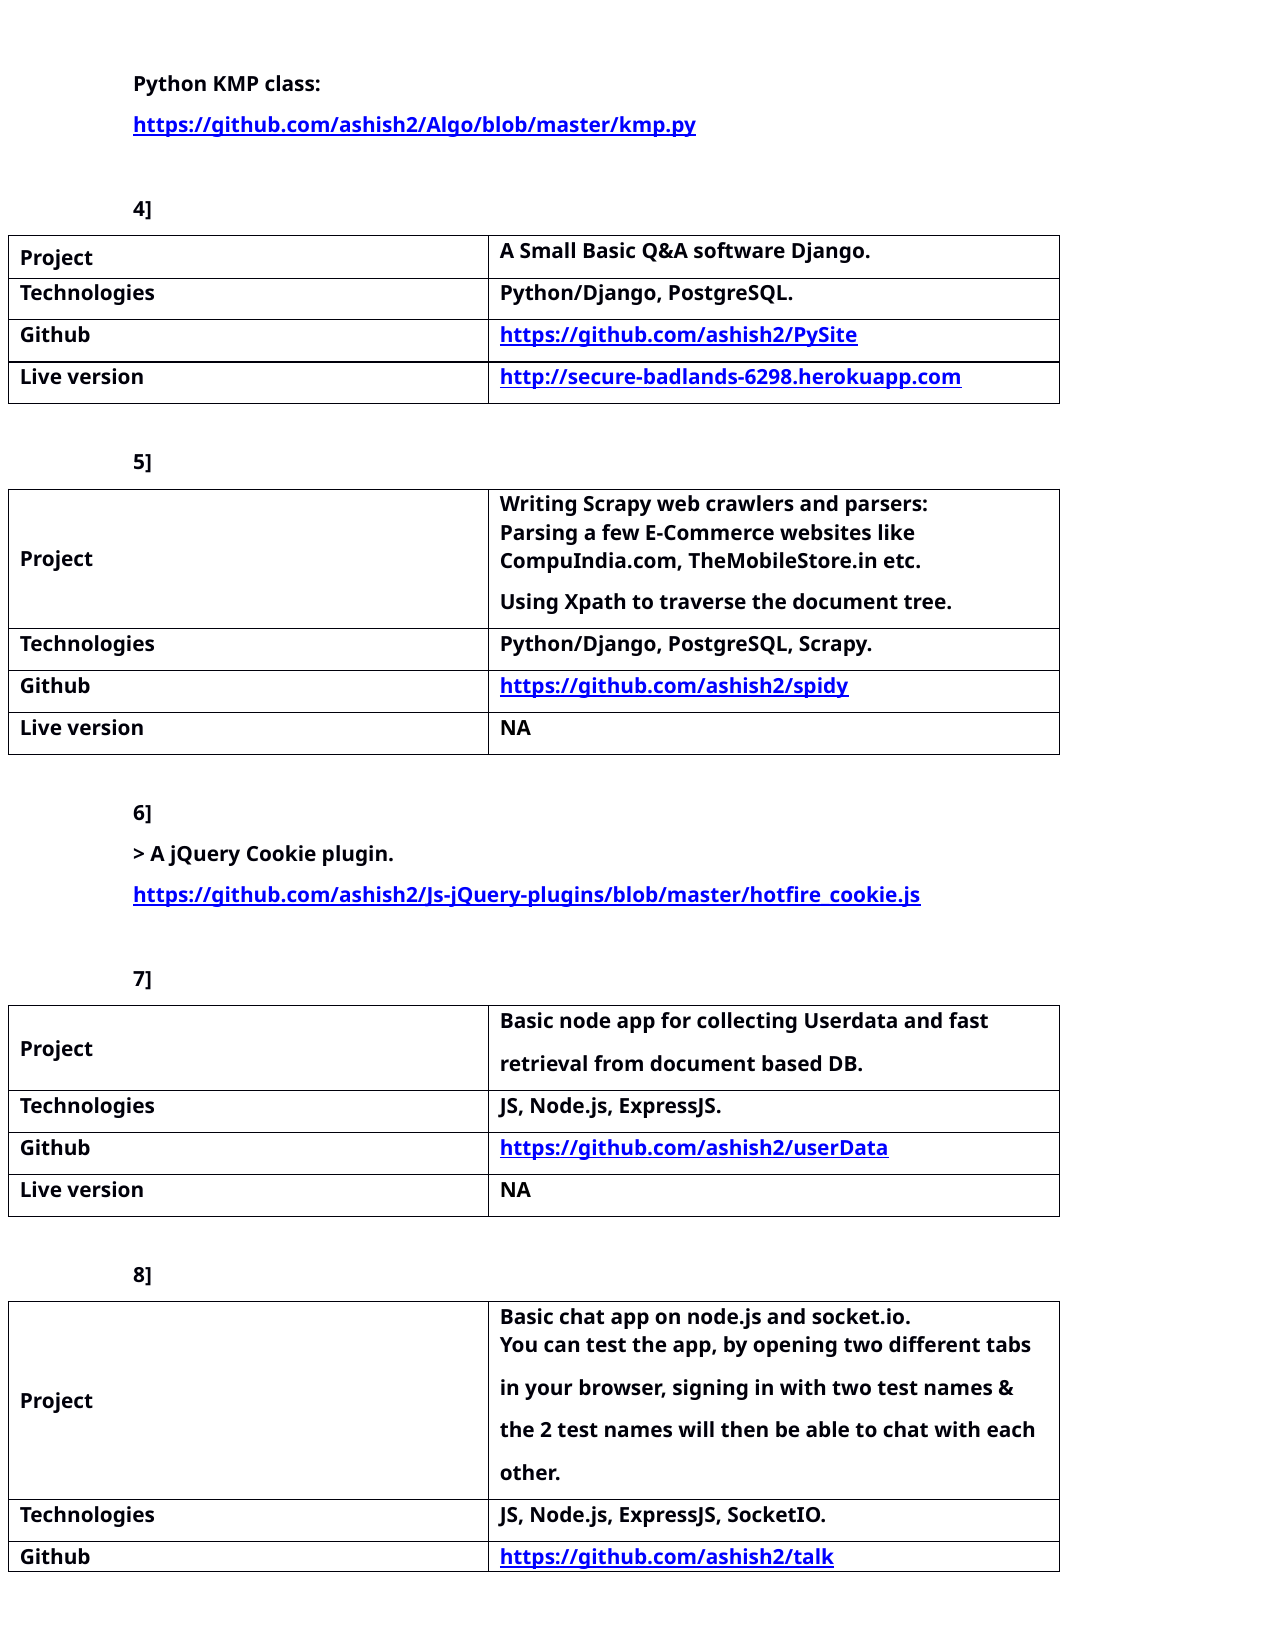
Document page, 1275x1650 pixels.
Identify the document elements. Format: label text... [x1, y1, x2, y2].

text 5] [133, 447, 1152, 476]
table_cell Live version [9, 363, 488, 403]
table_cell JS, Node.js, ExpressJS. [489, 1091, 1059, 1132]
table_cell https://github.com/ashish2/PySite [489, 320, 1059, 361]
table_cell Technologies [9, 1500, 488, 1541]
table_cell https://github.com/ashish2/userData [489, 1133, 1059, 1174]
table_cell Python/Django, PostgreSQL. [489, 279, 1059, 319]
table_cell Python/Django, PostgreSQL, Scrapy. [489, 629, 1059, 670]
table_cell Technologies [9, 1091, 488, 1132]
table_cell https://github.com/ashish2/talk [489, 1542, 1059, 1571]
table_cell Github [9, 1133, 488, 1174]
text https://github.com/ashish2/Algo/blob/master/kmp.py [133, 110, 1152, 139]
table_header Basic node app for collecting Userdata and fast retrieval from document based DB. [489, 1006, 1059, 1090]
table_cell Github [9, 671, 488, 712]
text Python KMP class: [133, 69, 1152, 98]
table_cell https://github.com/ashish2/spidy [489, 671, 1059, 712]
table_cell JS, Node.js, ExpressJS, SocketIO. [489, 1500, 1059, 1541]
table_cell Technologies [9, 629, 488, 670]
table_header Project [9, 1006, 488, 1090]
table_cell Live version [9, 1175, 488, 1216]
table_cell Github [9, 320, 488, 361]
text 6] [133, 798, 1152, 827]
table_cell http://secure-badlands-6298.herokuapp.com [489, 363, 1059, 403]
table_header A Small Basic Q&A software Django. [489, 236, 1059, 277]
table_header Project [9, 236, 488, 277]
table_header Writing Scrapy web crawlers and parsers: Parsing a few E-Commerce websites like CompuIndia.com, TheMobileStore.in etc. Using Xpath to traverse the document tree. [489, 490, 1059, 628]
text 8] [133, 1260, 1152, 1288]
table_header Project [9, 1302, 488, 1499]
table_cell Github [9, 1542, 488, 1571]
table_cell Live version [9, 713, 488, 754]
table_cell Technologies [9, 279, 488, 319]
table_header Project [9, 490, 488, 628]
table_header Basic chat app on node.js and socket.io. You can test the app, by opening two different tabs in your browser, signing in with two test names & the 2 test names will then be able to chat with each other. [489, 1302, 1059, 1499]
text > A jQuery Cookie plugin. [133, 839, 1152, 868]
table_cell NA [489, 1175, 1059, 1216]
text 7] [133, 964, 1152, 993]
table_cell NA [489, 713, 1059, 754]
text 4] [133, 194, 1152, 223]
text https://github.com/ashish2/Js-jQuery-plugins/blob/master/hotfire_cookie.js [133, 880, 1152, 909]
